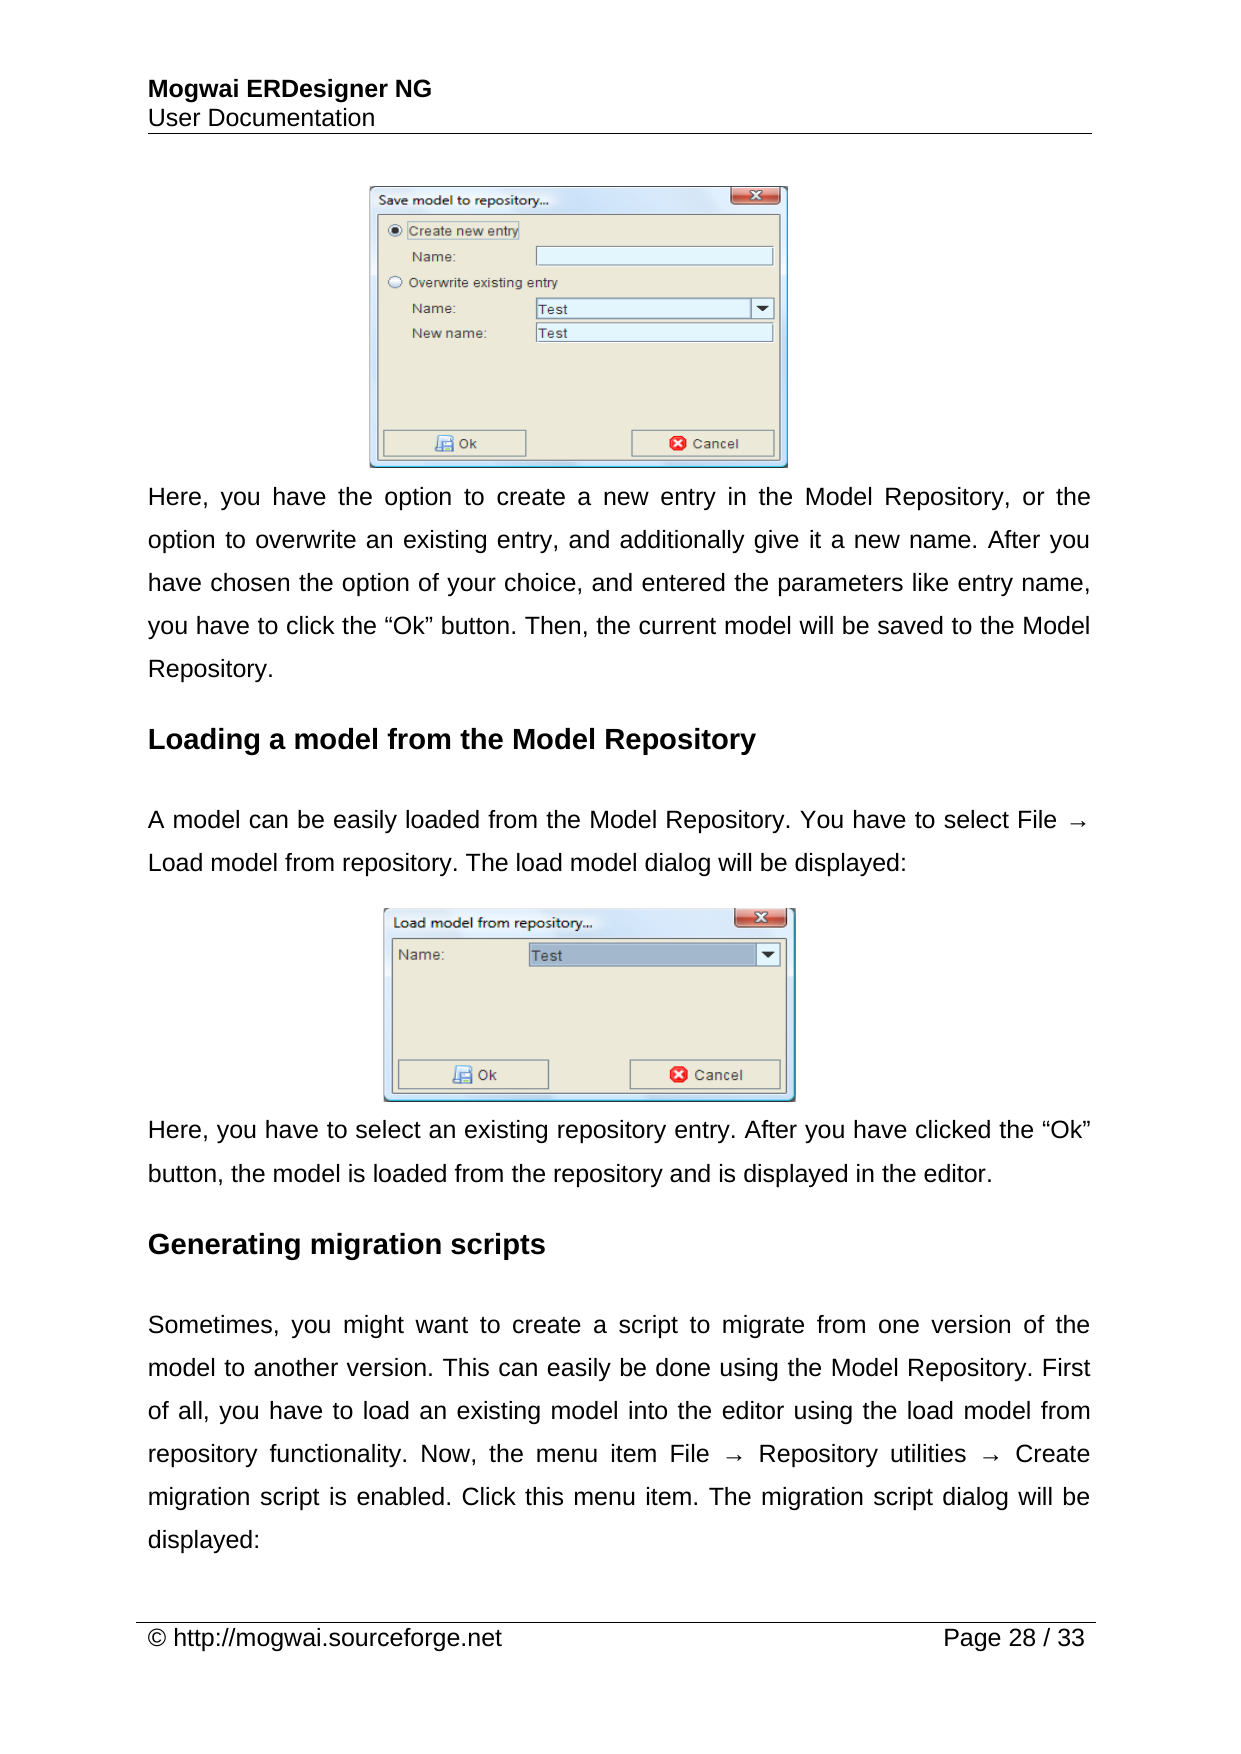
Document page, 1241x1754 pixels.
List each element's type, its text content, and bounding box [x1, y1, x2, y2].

picture [383, 908, 796, 1102]
subtitle Loading a model from the Model Repository [148, 722, 1092, 756]
text Here, you have the option to create a new entry in the Model Repository, or the option to overwrite an existing entry, and additionally give it a new name. After you have chosen the option of your choice, and entered the parameters like entry name, you have to click the “Ok” button. Then, the current model will be saved to the Model Repository. [148, 182, 1092, 683]
subtitle Generating migration scripts [148, 1227, 1092, 1260]
text A model can be easily loaded from the Model Repository. You have to select File → Load model from repository. The load model dialog will be displayed: [148, 805, 1092, 877]
text Here, you have to select an existing repository entry. After you have clicked the “Ok” button, the model is loaded from the repository and is displayed in the editor. [148, 892, 1092, 1187]
picture [369, 186, 788, 468]
text Sometimes, you might want to create a script to migrate from one version of the model to another version. This can easily be done using the Model Repository. First of all, you have to load an existing model into the editor using the load model from repository functionality. Now, the menu item File → Repository utilities → Create migration script is enabled. Click this menu item. The migration script dialog will be displayed: [148, 1310, 1092, 1554]
